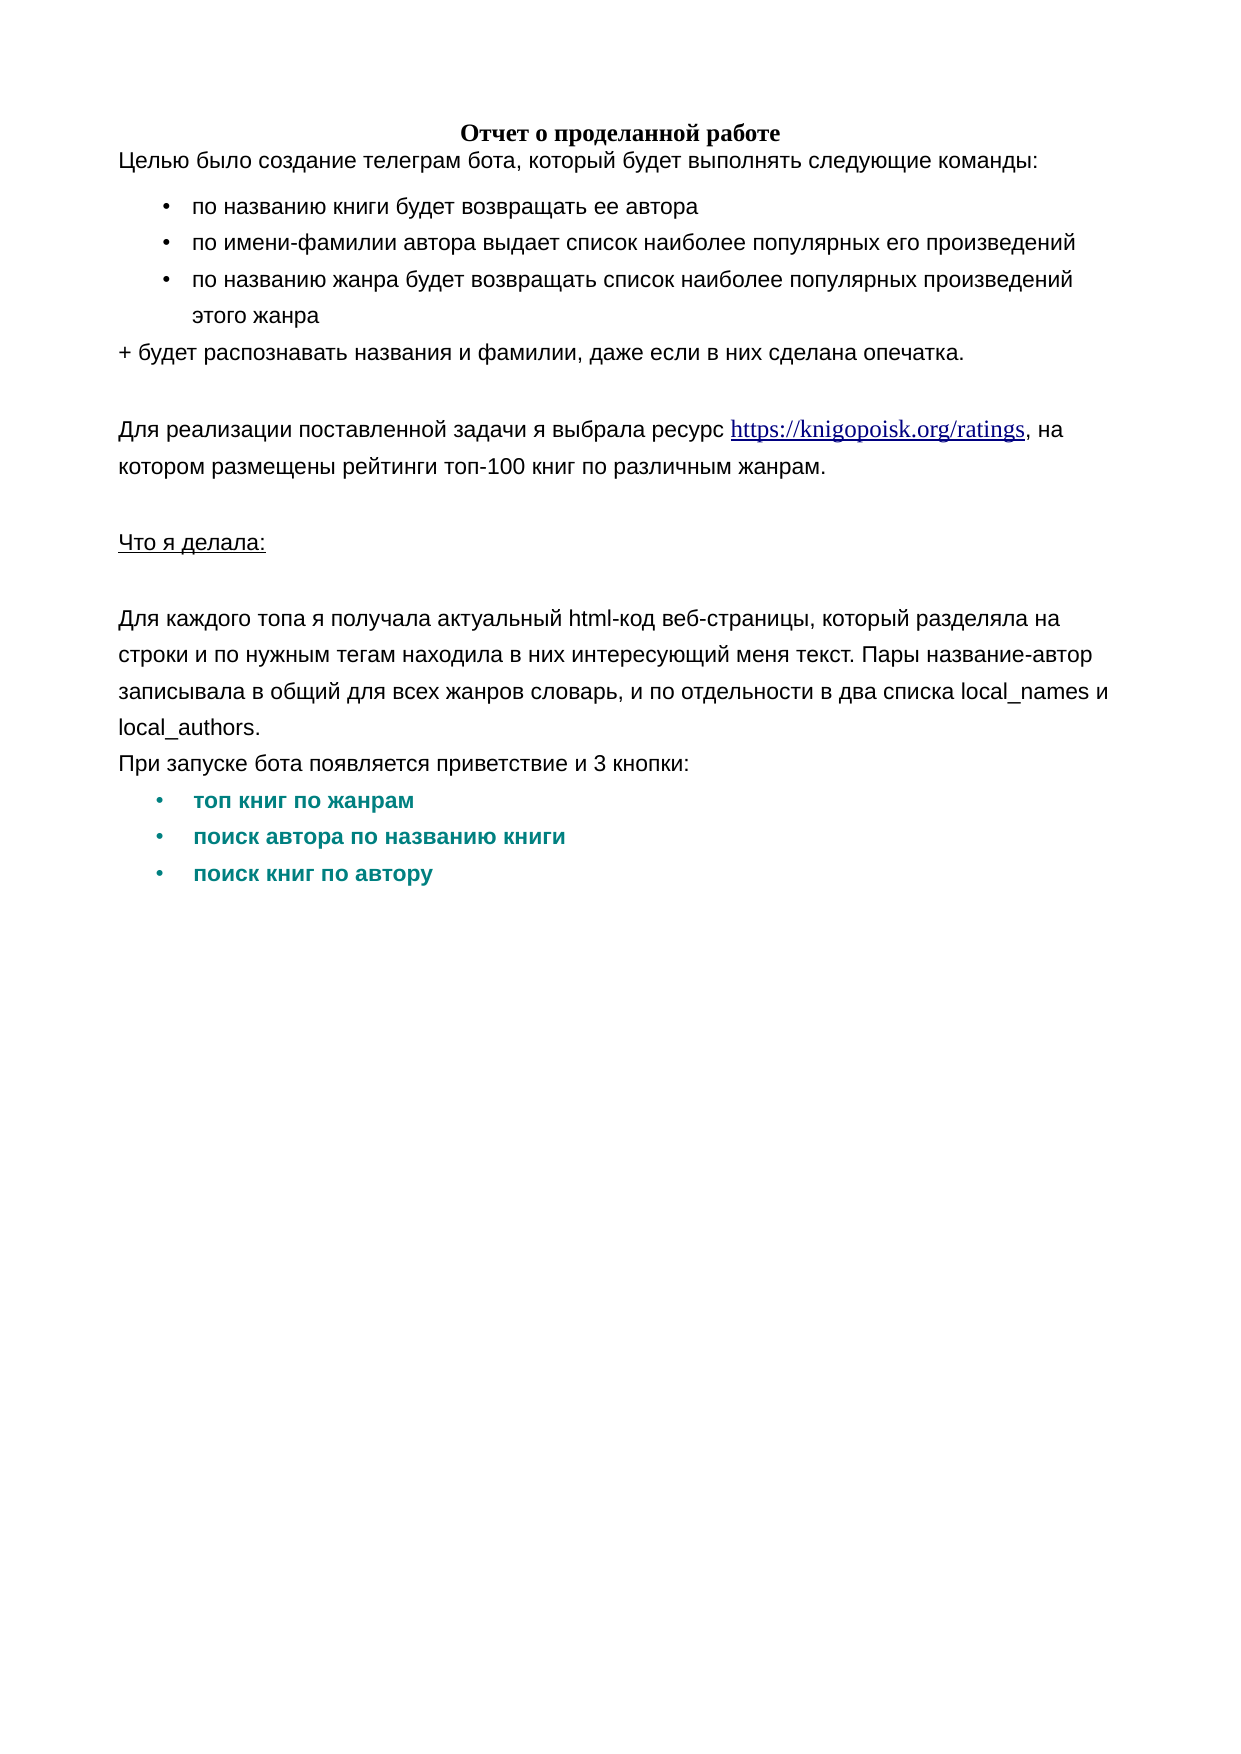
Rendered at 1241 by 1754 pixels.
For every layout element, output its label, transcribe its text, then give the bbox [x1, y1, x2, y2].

text Для каждого топа я получала актуальный html-код веб-страницы, который разделяла на строки и по нужным тегам находила в них интересующий меня текст. Пары название-автор записывала в общий для всех жанров словарь, и по отдельности в два списка local_names и local_authors. [118, 605, 1122, 740]
text Что я делала: [118, 529, 1122, 555]
text Целью было создание телеграм бота, который будет выполнять следующие команды: [118, 147, 1122, 173]
text При запуске бота появляется приветствие и 3 кнопки: [118, 750, 1122, 777]
list по названию книги будет возвращать ее автора [162, 193, 1122, 219]
text Для реализации поставленной задачи я выбрала ресурс https://knigopoisk.org/ratings, на котором размещены рейтинги топ-100 книг по различным жанрам. [118, 414, 1122, 479]
text + будет распознавать названия и фамилии, даже если в них сделана опечатка. [118, 338, 1122, 365]
list поиск автора по названию книги [156, 823, 1122, 849]
list поиск книг по автору [156, 859, 1122, 886]
list по названию жанра будет возвращать список наиболее популярных произведений этого жанра [162, 266, 1122, 328]
list по имени-фамилии автора выдает список наиболее популярных его произведений [162, 229, 1122, 256]
list топ книг по жанрам [156, 787, 1122, 813]
text Отчет о проделанной работе [118, 118, 1122, 147]
